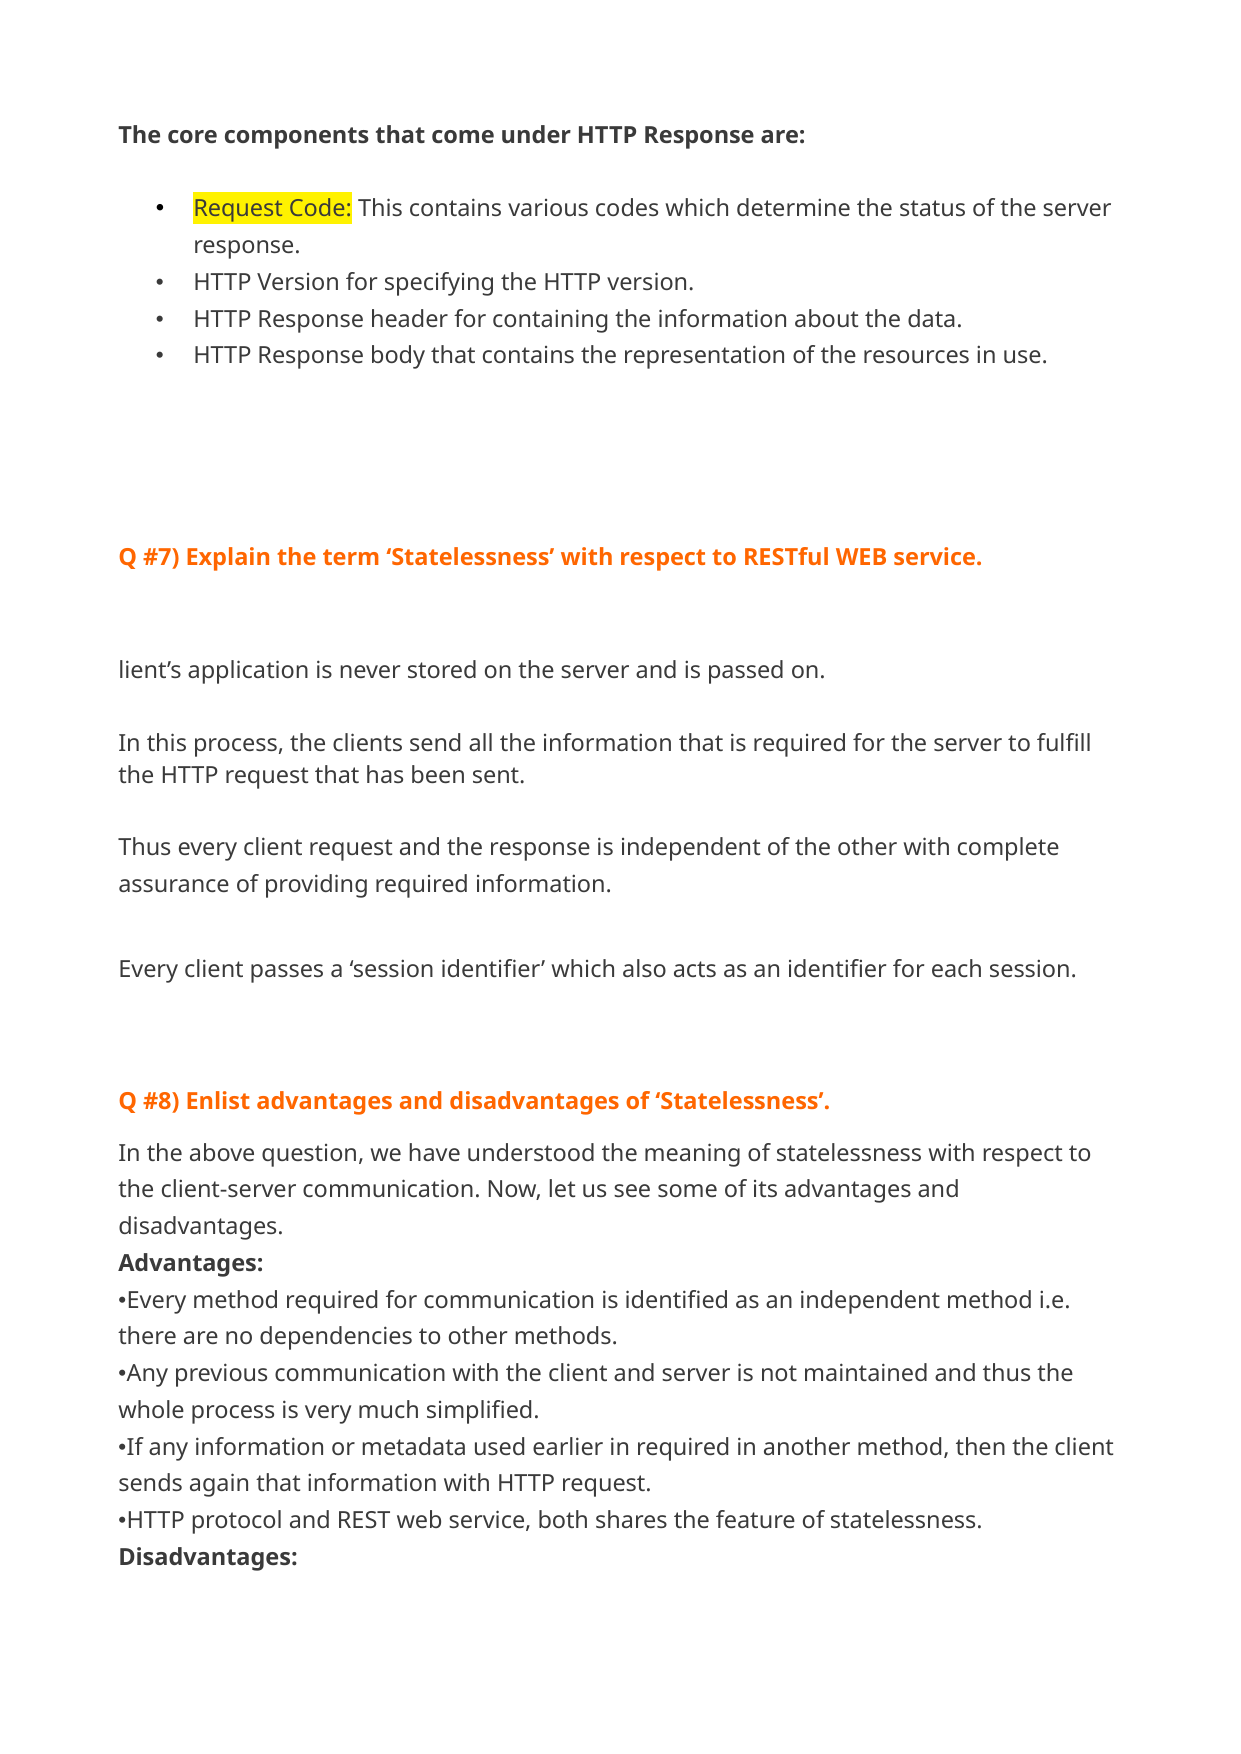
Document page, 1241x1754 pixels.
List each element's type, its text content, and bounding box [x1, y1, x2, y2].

text The core components that come under HTTP Response are: [118, 118, 1122, 150]
text In this process, the clients send all the information that is required for the server to fulfill the HTTP request that has been sent. [118, 726, 1122, 790]
list Any previous communication with the client and server is not maintained and thus the whole process is very much simplified. [118, 1356, 1122, 1425]
text Advantages: [118, 1246, 1122, 1278]
list HTTP Version for specifying the HTTP version. [156, 265, 1122, 297]
text Q #8) Enlist advantages and disadvantages of ‘Statelessness’. [118, 1051, 1122, 1116]
text In the above question, we have understood the meaning of statelessness with respect to the client-server communication. Now, let us see some of its advantages and disadvantages. [118, 1136, 1122, 1241]
list HTTP Response header for containing the information about the data. [156, 302, 1122, 334]
list Request Code: This contains various codes which determine the status of the server response. [156, 192, 1122, 260]
text Thus every client request and the response is independent of the other with complete assurance of providing required information. [118, 830, 1122, 899]
text Every client passes a ‘session identifier’ which also acts as an identifier for each session. [118, 918, 1122, 984]
list HTTP Response body that contains the representation of the resources in use. [156, 339, 1122, 371]
text lient’s application is never stored on the server and is passed on. [118, 653, 1122, 686]
text Disadvantages: [118, 1540, 1122, 1572]
list HTTP protocol and REST web service, both shares the feature of statelessness. [118, 1503, 1122, 1536]
text Q #7) Explain the term ‘Statelessness’ with respect to RESTful WEB service. [118, 541, 1122, 573]
list Every method required for communication is identified as an independent method i.e. there are no dependencies to other methods. [118, 1283, 1122, 1352]
list If any information or metadata used earlier in required in another method, then the client sends again that information with HTTP request. [118, 1430, 1122, 1499]
